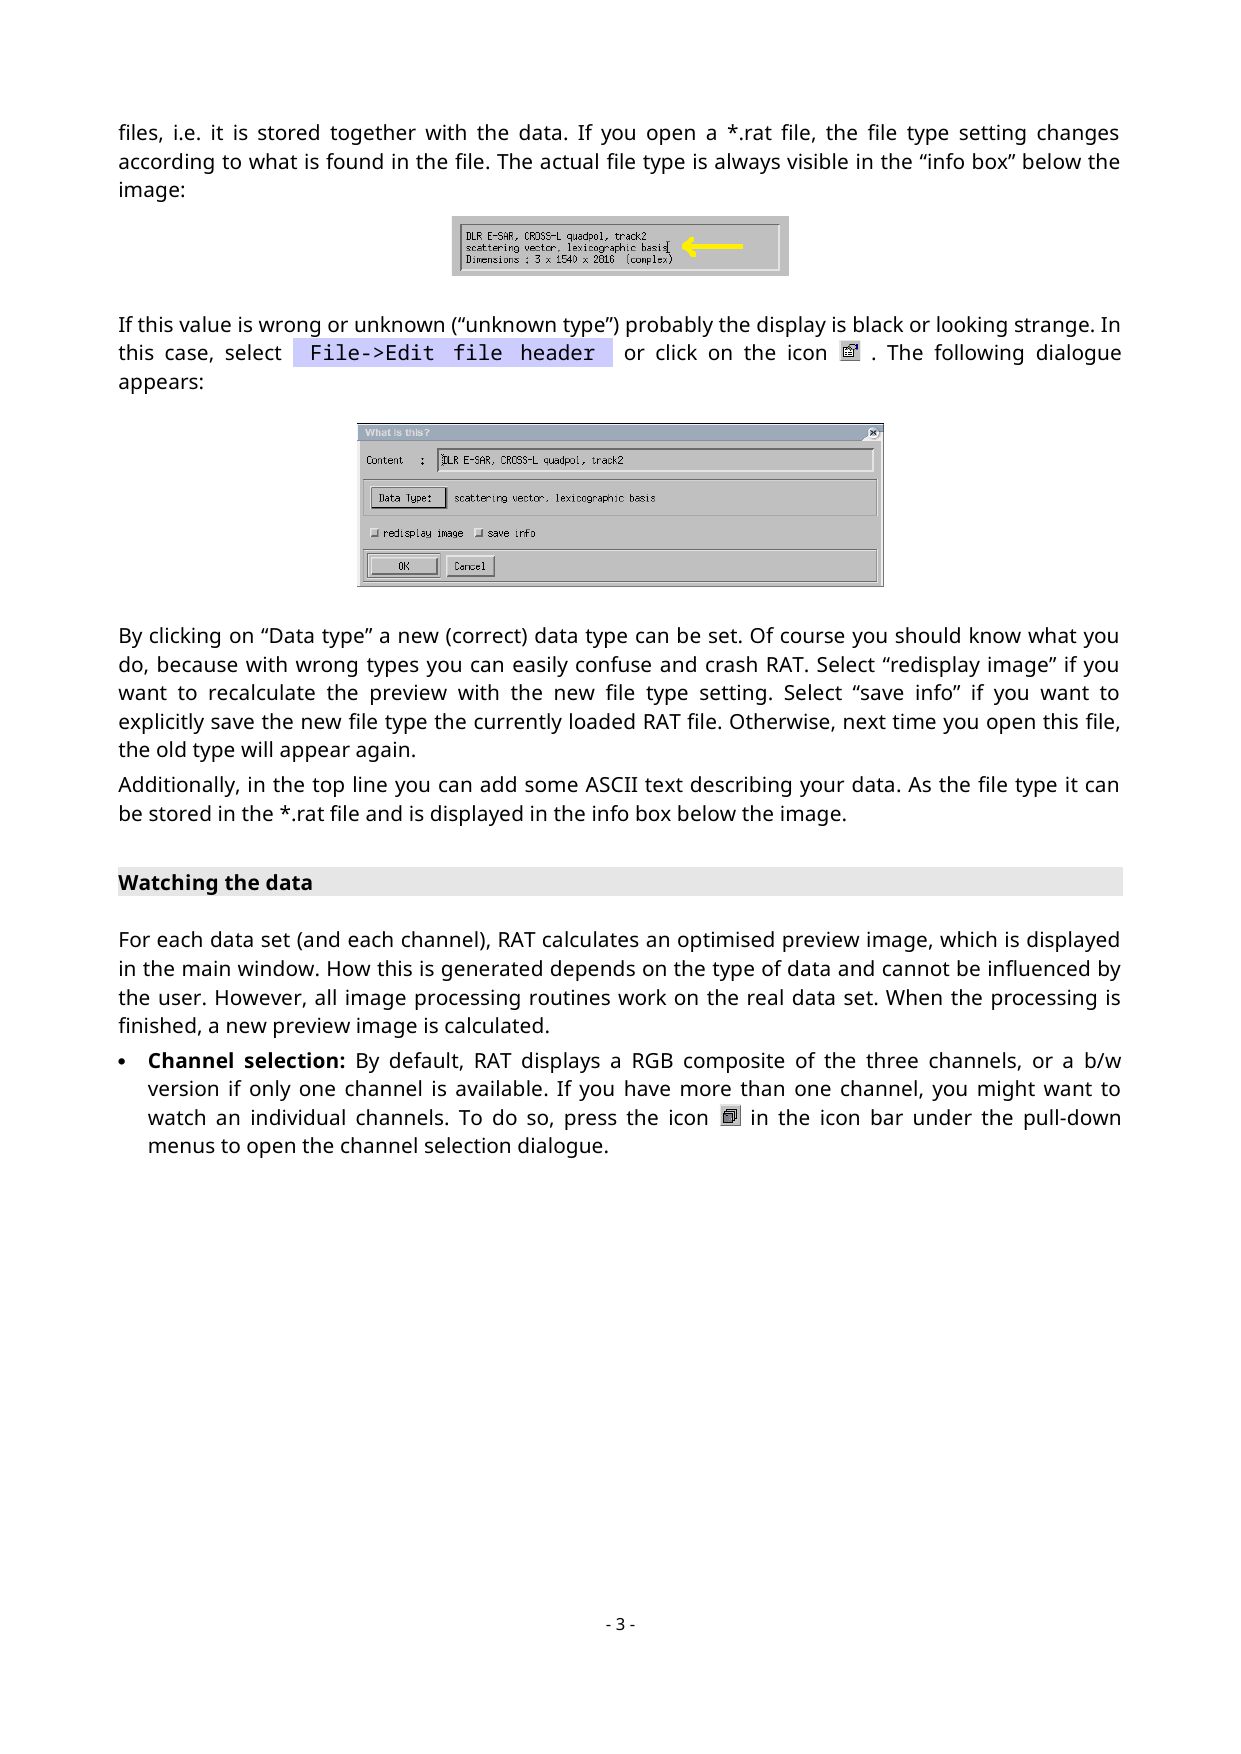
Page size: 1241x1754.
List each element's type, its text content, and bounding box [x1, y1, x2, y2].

text Watching the data [118, 867, 1123, 896]
text For each data set (and each channel), RAT calculates an optimised preview image, which is displayed in the main window. How this is generated depends on the type of data and cannot be influenced by the user. However, all image processing routines work on the real data set. When the processing is finished, a new preview image is calculated. [118, 925, 1123, 1039]
picture [451, 216, 789, 276]
picture [839, 340, 861, 361]
text files, i.e. it is stored together with the data. If you open a *.rat file, the file type setting changes according to what is found in the file. The actual file type is always visible in the “info box” below the image: [118, 118, 1123, 204]
picture [357, 423, 884, 587]
text Additionally, in the top line you can add some ASCII text describing your data. As the file type it can be stored in the *.rat file and is displayed in the info box below the image. [118, 770, 1123, 827]
text By clicking on “Data type” a new (correct) data type can be set. Of course you should know what you do, because with wrong types you can easily confuse and crash RAT. Select “redisplay image” if you want to recalculate the preview with the new file type setting. Select “save info” if you want to explicitly save the new file type the currently loaded RAT file. Otherwise, next time you open this file, the old type will appear again. [118, 621, 1123, 764]
list Channel selection: By default, RAT displays a RGB composite of the three channels, or a b/w version if only one channel is available. If you have more than one channel, you might want to watch an individual channels. To do so, press the icon in the icon bar under the pull-down menus to open the channel selection dialogue. [118, 1046, 1123, 1188]
text If this value is wrong or unknown (“unknown type”) probably the display is black or looking strange. In this case, select File->Edit file header or click on the icon . The following dialogue appears: [118, 309, 1123, 424]
picture [719, 1104, 741, 1126]
